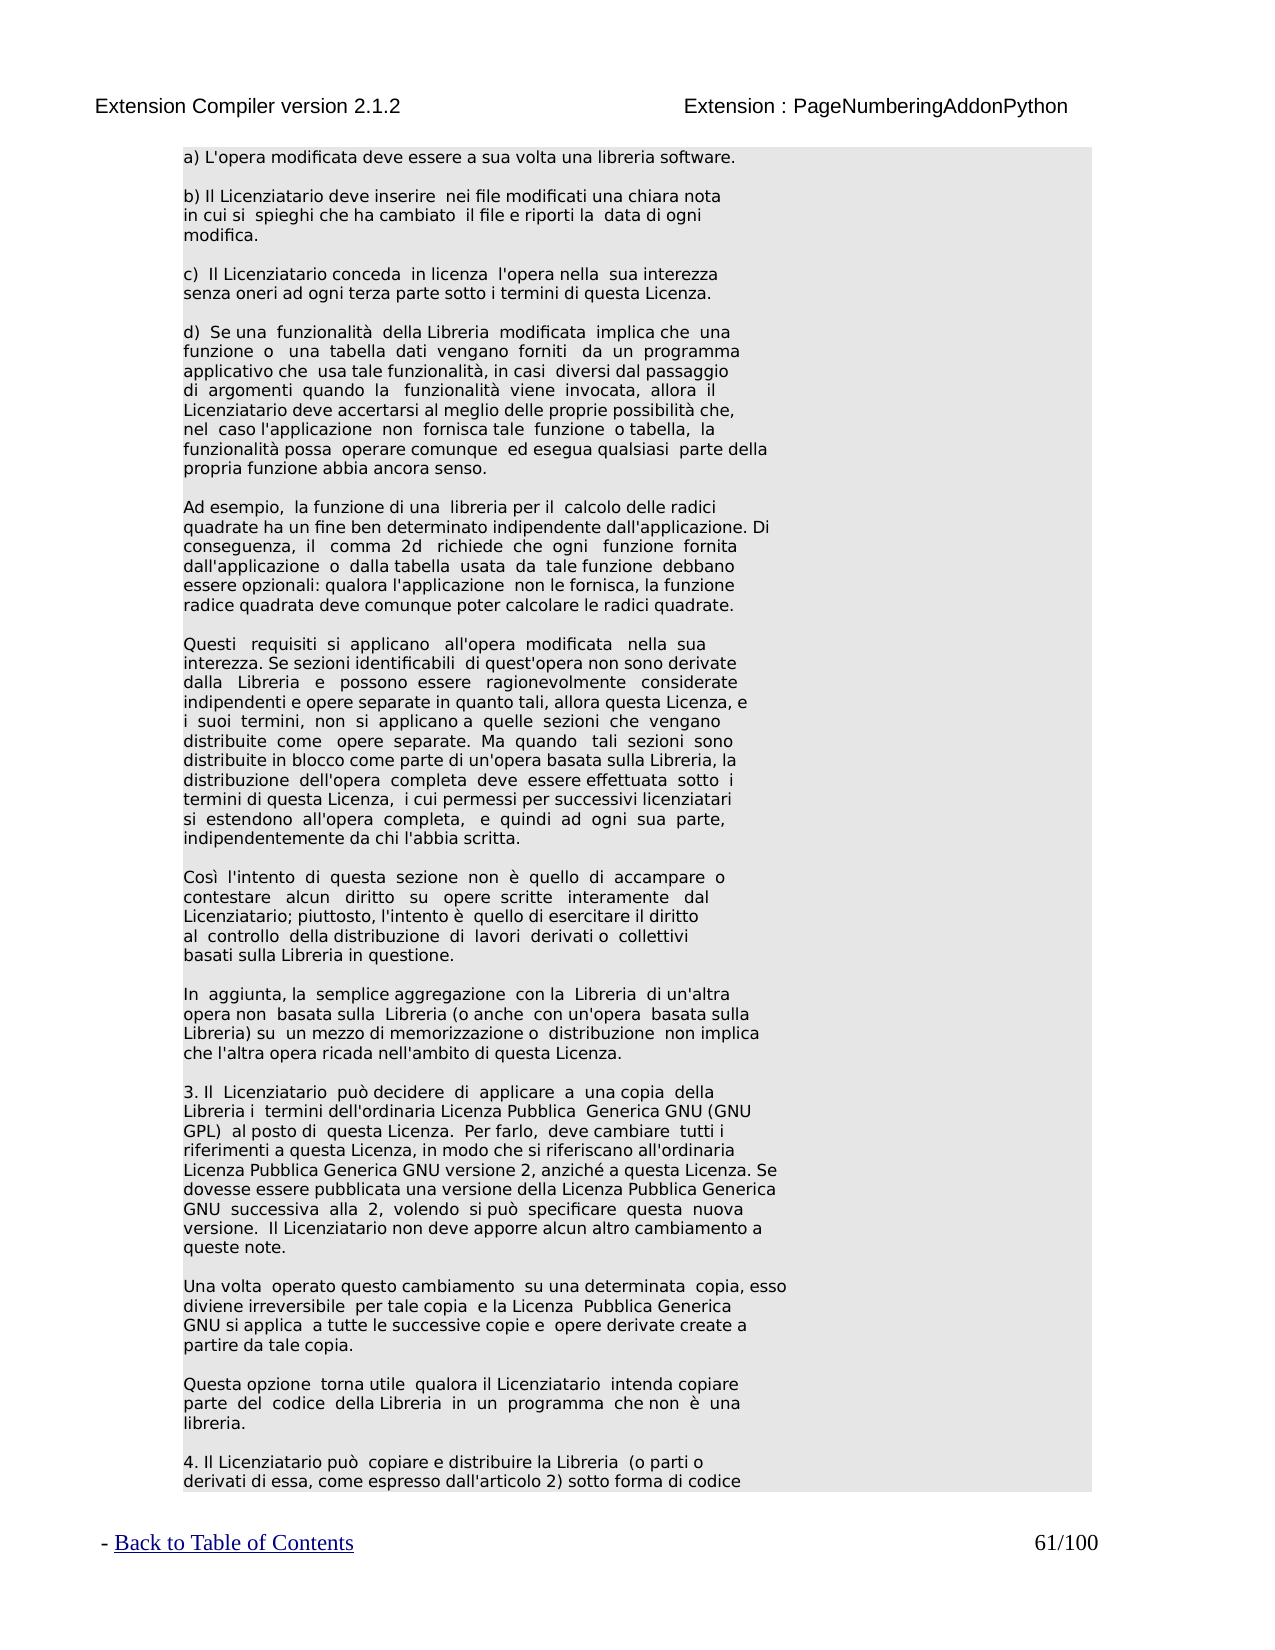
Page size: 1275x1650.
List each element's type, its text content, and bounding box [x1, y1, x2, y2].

text Libreria) su un mezzo di memorizzazione o distribuzione non implica [183, 1024, 1092, 1043]
text che l'altra opera ricada nell'ambito di questa Licenza. [183, 1043, 1092, 1063]
text libreria. [183, 1414, 1092, 1433]
text Questa opzione torna utile qualora il Licenziatario intenda copiare [183, 1375, 1092, 1394]
text Una volta operato questo cambiamento su una determinata copia, esso [183, 1277, 1092, 1297]
text in cui si spieghi che ha cambiato il file e riporti la data di ogni [183, 206, 1092, 225]
text Ad esempio, la funzione di una libreria per il calcolo delle radici [183, 498, 1092, 518]
text GNU successiva alla 2, volendo si può specificare questa nuova [183, 1199, 1092, 1219]
text si estendono all'opera completa, e quindi ad ogni sua parte, [183, 810, 1092, 829]
text d) Se una funzionalità della Libreria modificata implica che una [183, 323, 1092, 342]
text versione. Il Licenziatario non deve apporre alcun altro cambiamento a [183, 1219, 1092, 1238]
text riferimenti a questa Licenza, in modo che si riferiscano all'ordinaria [183, 1141, 1092, 1160]
text conseguenza, il comma 2d richiede che ogni funzione fornita [183, 537, 1092, 557]
text di argomenti quando la funzionalità viene invocata, allora il [183, 381, 1092, 401]
text i suoi termini, non si applicano a quelle sezioni che vengano [183, 712, 1092, 732]
text queste note. [183, 1238, 1092, 1258]
text Licenziatario; piuttosto, l'intento è quello di esercitare il diritto [183, 907, 1092, 927]
text funzionalità possa operare comunque ed esegua qualsiasi parte della [183, 440, 1092, 459]
text partire da tale copia. [183, 1336, 1092, 1355]
text dalla Libreria e possono essere ragionevolmente considerate [183, 673, 1092, 693]
text GPL) al posto di questa Licenza. Per farlo, deve cambiare tutti i [183, 1121, 1092, 1141]
text radice quadrata deve comunque poter calcolare le radici quadrate. [183, 596, 1092, 615]
text indipendentemente da chi l'abbia scritta. [183, 829, 1092, 849]
text contestare alcun diritto su opere scritte interamente dal [183, 888, 1092, 907]
text c) Il Licenziatario conceda in licenza l'opera nella sua interezza [183, 264, 1092, 284]
text diviene irreversibile per tale copia e la Licenza Pubblica Generica [183, 1297, 1092, 1316]
text Licenza Pubblica Generica GNU versione 2, anziché a questa Licenza. Se [183, 1160, 1092, 1180]
text dall'applicazione o dalla tabella usata da tale funzione debbano [183, 557, 1092, 576]
text derivati di essa, come espresso dall'articolo 2) sotto forma di codice [183, 1472, 1092, 1492]
text al controllo della distribuzione di lavori derivati o collettivi [183, 927, 1092, 946]
text nel caso l'applicazione non fornisca tale funzione o tabella, la [183, 420, 1092, 440]
text GNU si applica a tutte le successive copie e opere derivate create a [183, 1316, 1092, 1336]
text essere opzionali: qualora l'applicazione non le fornisca, la funzione [183, 576, 1092, 596]
text distribuite come opere separate. Ma quando tali sezioni sono [183, 732, 1092, 751]
text Così l'intento di questa sezione non è quello di accampare o [183, 868, 1092, 888]
text basati sulla Libreria in questione. [183, 946, 1092, 966]
text interezza. Se sezioni identificabili di quest'opera non sono derivate [183, 654, 1092, 673]
text dovesse essere pubblicata una versione della Licenza Pubblica Generica [183, 1180, 1092, 1199]
text propria funzione abbia ancora senso. [183, 459, 1092, 479]
text senza oneri ad ogni terza parte sotto i termini di questa Licenza. [183, 284, 1092, 303]
text parte del codice della Libreria in un programma che non è una [183, 1394, 1092, 1414]
text 3. Il Licenziatario può decidere di applicare a una copia della [183, 1082, 1092, 1102]
text Questi requisiti si applicano all'opera modificata nella sua [183, 634, 1092, 654]
text b) Il Licenziatario deve inserire nei file modificati una chiara nota [183, 186, 1092, 206]
text indipendenti e opere separate in quanto tali, allora questa Licenza, e [183, 693, 1092, 712]
text distribuzione dell'opera completa deve essere effettuata sotto i [183, 771, 1092, 790]
text quadrate ha un fine ben determinato indipendente dall'applicazione. Di [183, 518, 1092, 537]
text funzione o una tabella dati vengano forniti da un programma [183, 342, 1092, 362]
text termini di questa Licenza, i cui permessi per successivi licenziatari [183, 790, 1092, 810]
text In aggiunta, la semplice aggregazione con la Libreria di un'altra [183, 985, 1092, 1004]
text applicativo che usa tale funzionalità, in casi diversi dal passaggio [183, 362, 1092, 381]
text Libreria i termini dell'ordinaria Licenza Pubblica Generica GNU (GNU [183, 1102, 1092, 1121]
text opera non basata sulla Libreria (o anche con un'opera basata sulla [183, 1004, 1092, 1024]
text distribuite in blocco come parte di un'opera basata sulla Libreria, la [183, 751, 1092, 771]
text modifica. [183, 225, 1092, 245]
text a) L'opera modificata deve essere a sua volta una libreria software. [183, 147, 1092, 167]
text 4. Il Licenziatario può copiare e distribuire la Libreria (o parti o [183, 1453, 1092, 1472]
text Licenziatario deve accertarsi al meglio delle proprie possibilità che, [183, 401, 1092, 420]
